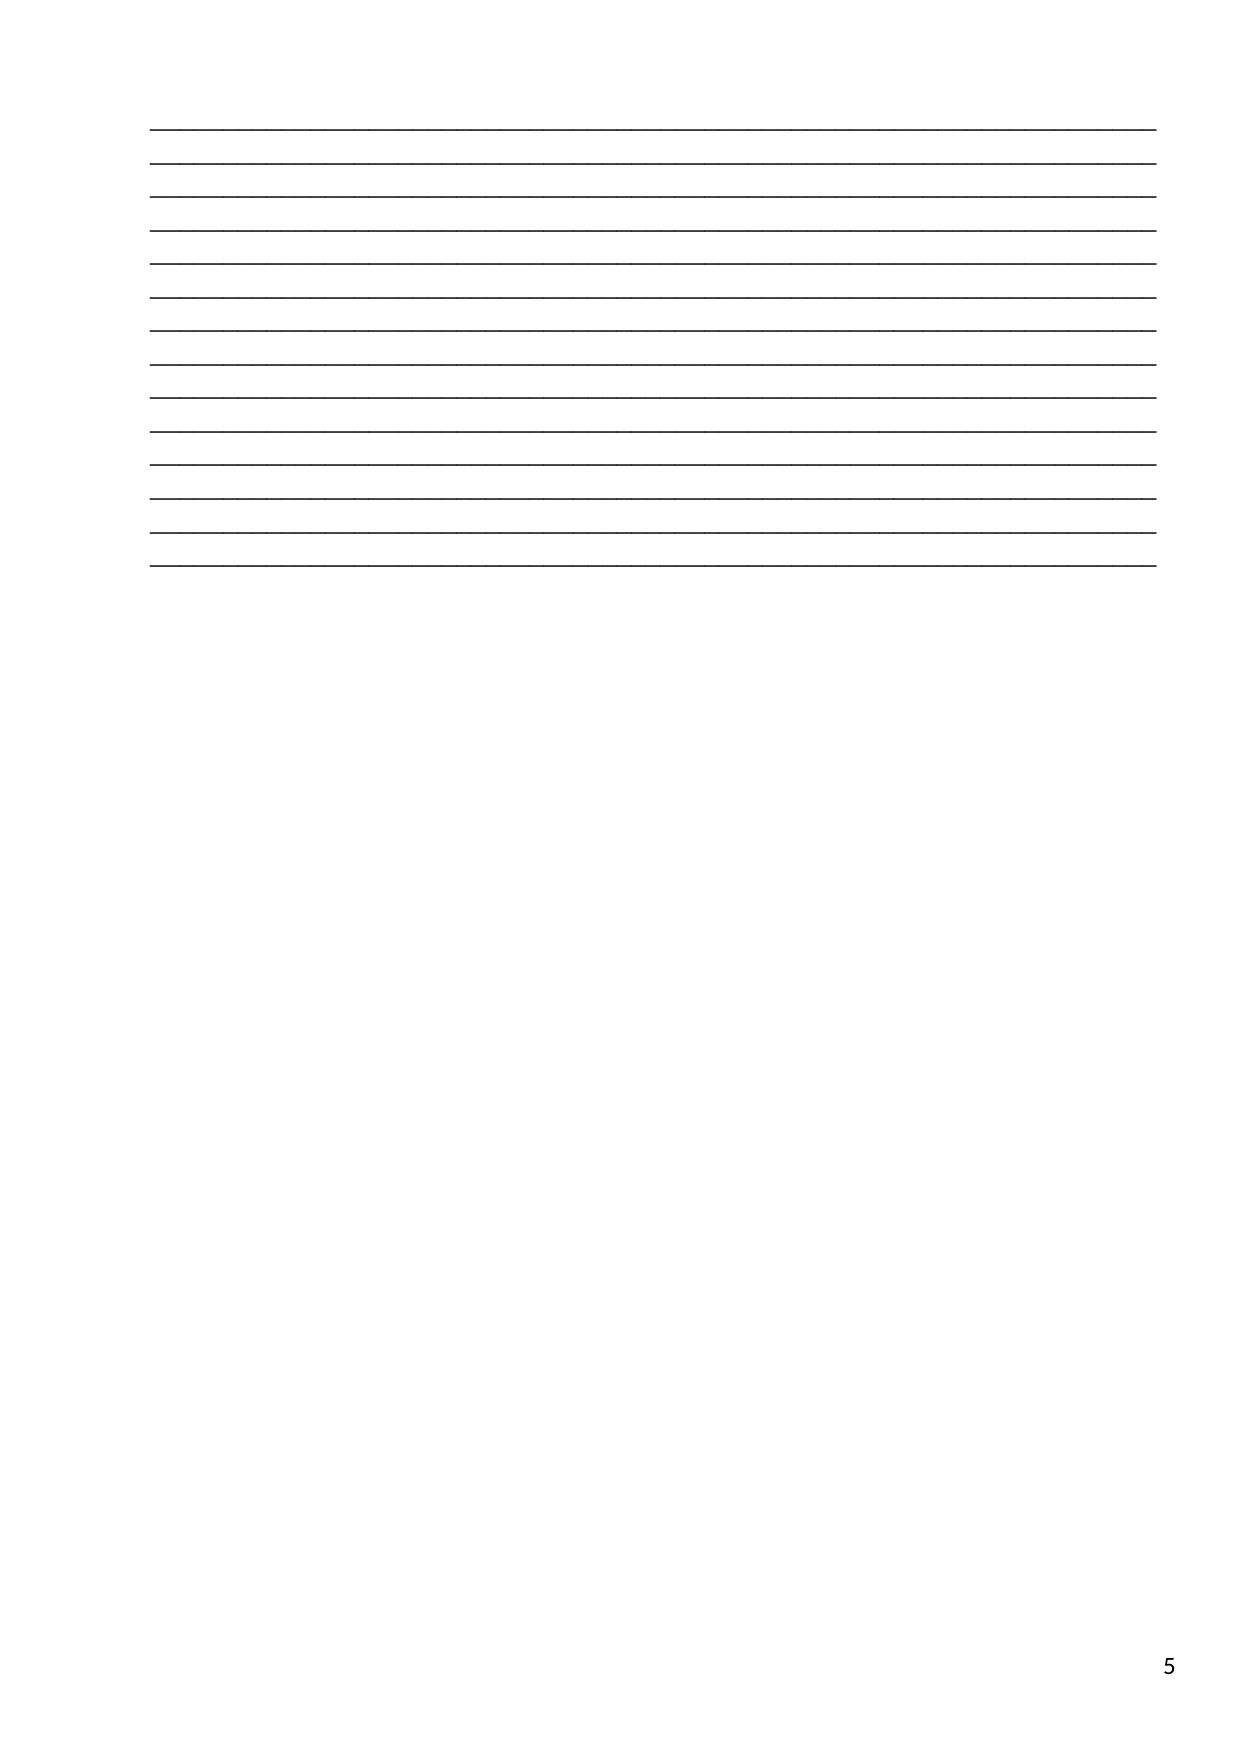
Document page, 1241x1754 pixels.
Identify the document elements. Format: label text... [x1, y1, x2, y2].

text ___________________________________________________________________________________________________________________________________________________________________________________________________________________________________________________________________________________________________________________________________________________________________________________________________________________________________________________________________________________________________ [150, 100, 1165, 335]
text ___________________________________________________________________________________________________________________________________________________________________________________________________________________________________________________________________________________________________________________________________________________________________________________________________________________________________________________________________________________________________ [150, 335, 1165, 570]
